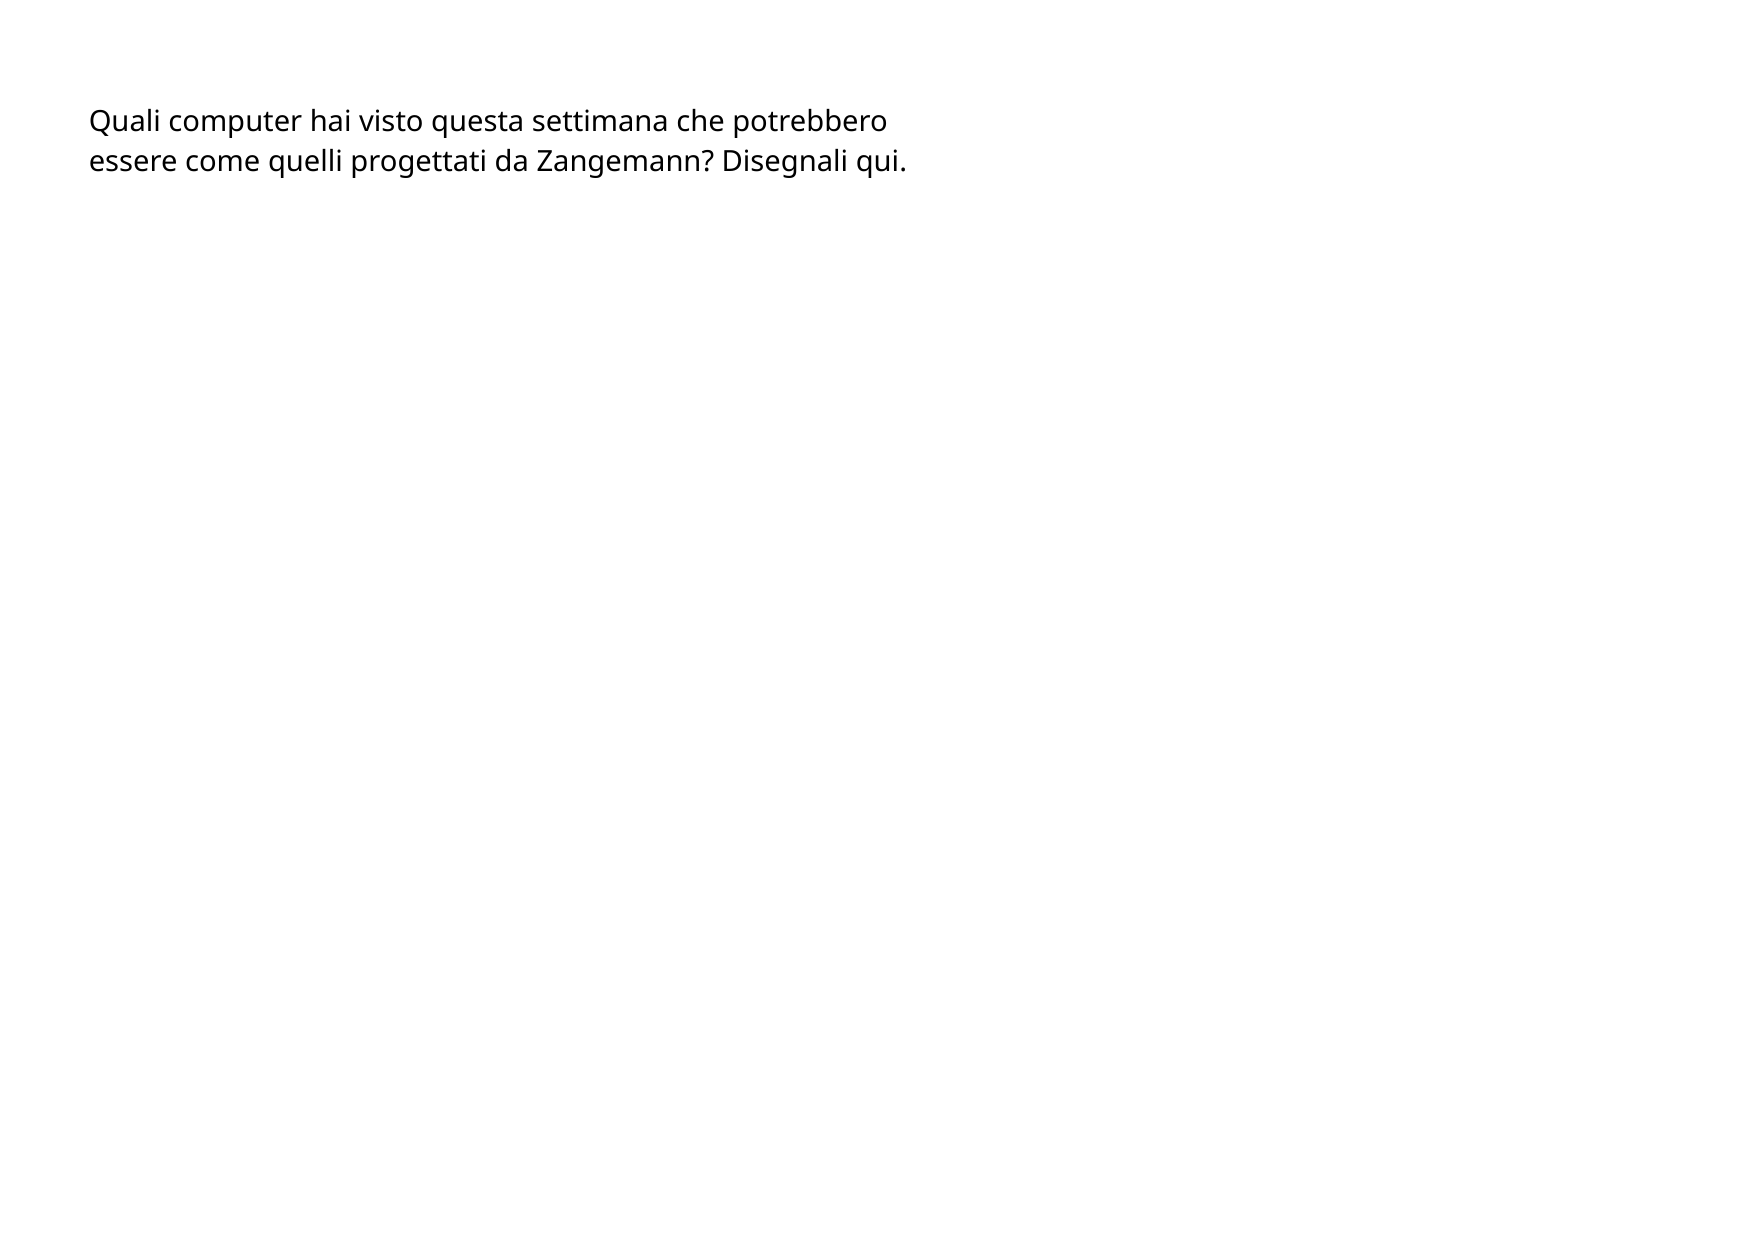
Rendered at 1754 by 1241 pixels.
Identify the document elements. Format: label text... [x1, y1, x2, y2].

text essere come quelli progettati da Zangemann? Disegnali qui. [88, 140, 1665, 180]
text Quali computer hai visto questa settimana che potrebbero [88, 100, 1665, 140]
